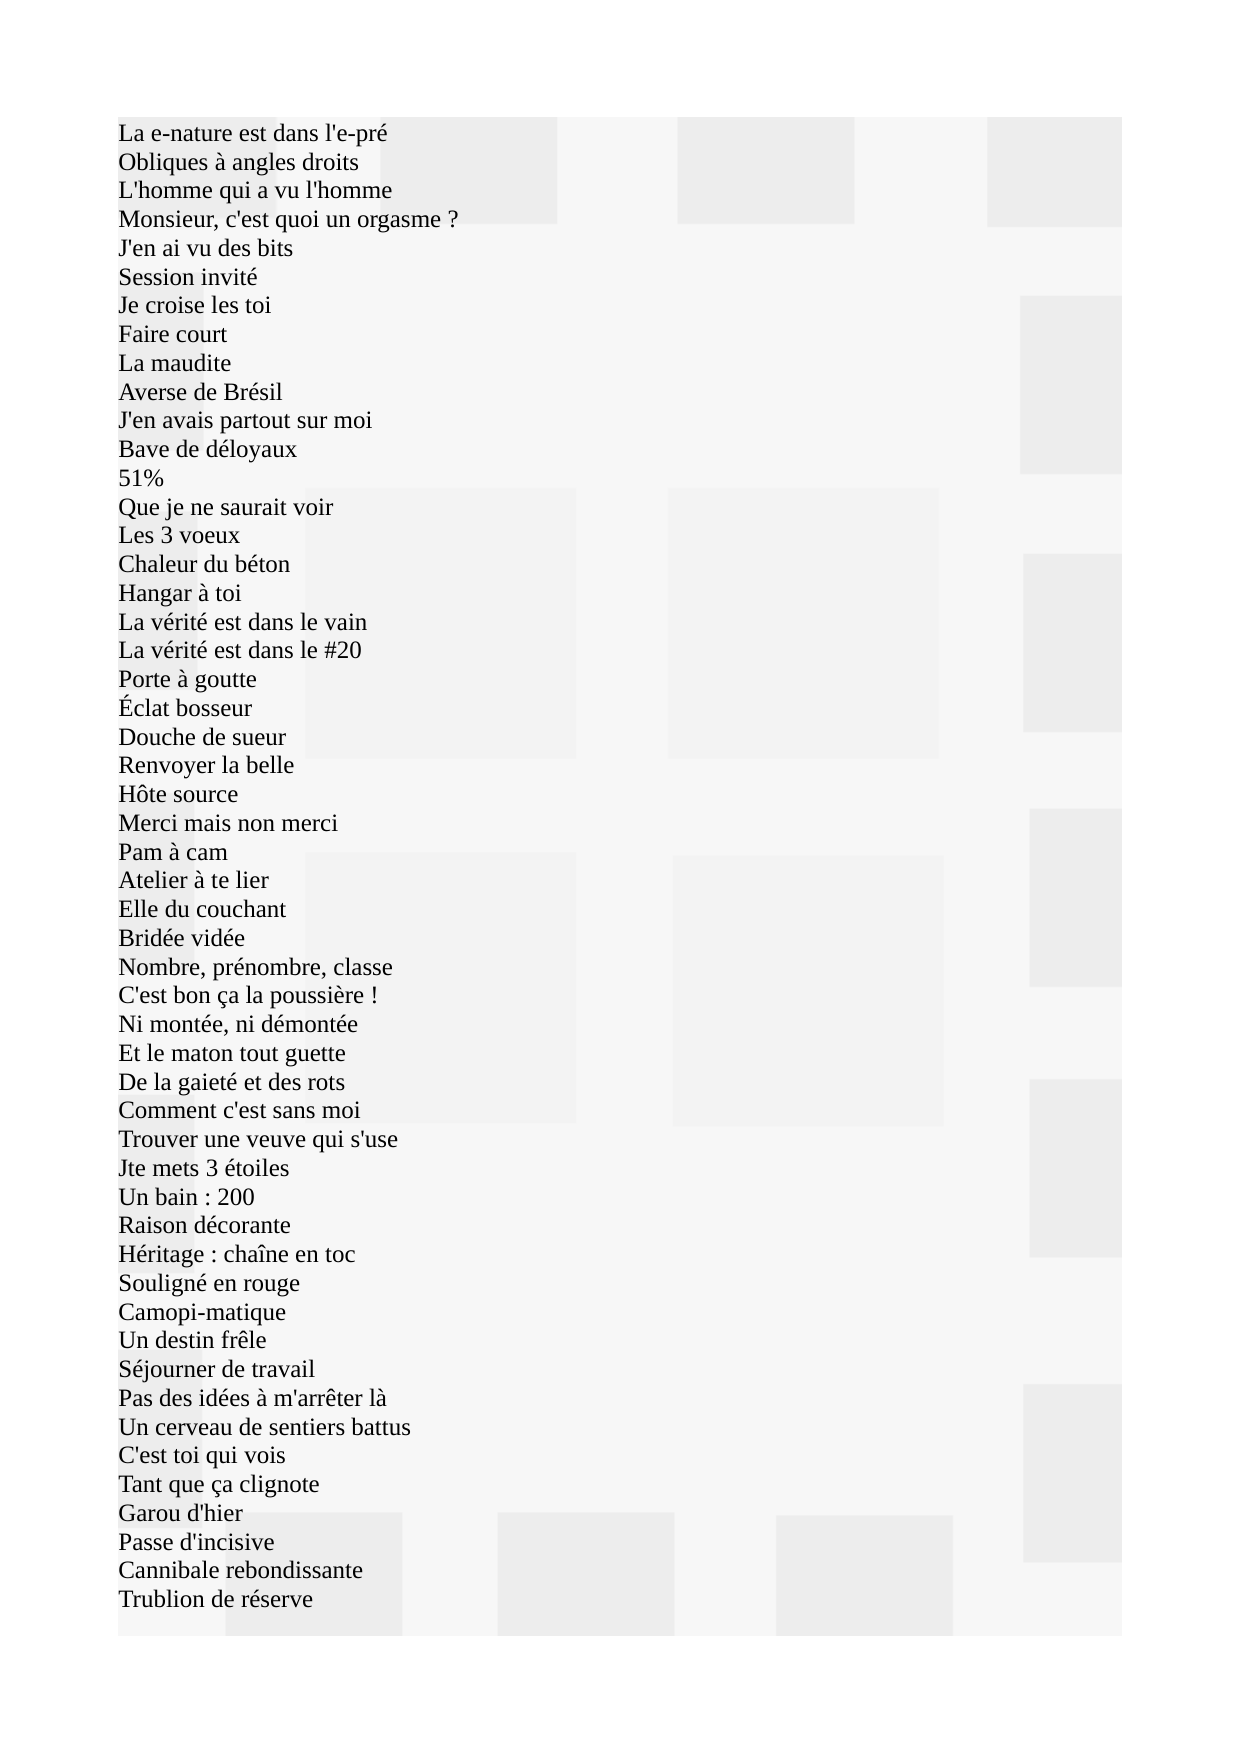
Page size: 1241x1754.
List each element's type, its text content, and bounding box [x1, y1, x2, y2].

text Raison décorante [118, 1211, 1122, 1239]
text J'en avais partout sur moi [118, 406, 1122, 434]
text De la gaieté et des rots [118, 1067, 1122, 1096]
text Ni montée, ni démontée [118, 1009, 1122, 1038]
text Cannibale rebondissante [118, 1556, 1122, 1584]
text Jte mets 3 étoiles [118, 1153, 1122, 1182]
text Merci mais non merci [118, 808, 1122, 837]
text Hôte source [118, 779, 1122, 808]
text J'en ai vu des bits [118, 233, 1122, 262]
text Monsieur, c'est quoi un orgasme ? [118, 204, 1122, 233]
text Garou d'hier [118, 1498, 1122, 1527]
text Faire court [118, 319, 1122, 348]
text Passe d'incisive [118, 1527, 1122, 1556]
text Héritage : chaîne en toc [118, 1239, 1122, 1268]
text Je croise les toi [118, 291, 1122, 319]
text L'homme qui a vu l'homme [118, 176, 1122, 204]
text Porte à goutte [118, 664, 1122, 693]
text Les 3 voeux [118, 521, 1122, 549]
text Elle du couchant [118, 894, 1122, 923]
text Chaleur du béton [118, 549, 1122, 578]
text Averse de Brésil [118, 377, 1122, 406]
text C'est toi qui vois [118, 1441, 1122, 1469]
text Pas des idées à m'arrêter là [118, 1383, 1122, 1412]
text Souligné en rouge [118, 1268, 1122, 1297]
text Douche de sueur [118, 722, 1122, 751]
text Session invité [118, 262, 1122, 291]
text C'est bon ça la poussière ! [118, 981, 1122, 1009]
text Un cerveau de sentiers battus [118, 1412, 1122, 1441]
text Renvoyer la belle [118, 751, 1122, 779]
text Pam à cam [118, 837, 1122, 866]
text La vérité est dans le vain [118, 607, 1122, 636]
text Bave de déloyaux [118, 434, 1122, 463]
text Camopi-matique [118, 1297, 1122, 1326]
text Trublion de réserve [118, 1584, 1122, 1613]
text La e-nature est dans l'e-pré [118, 118, 1122, 147]
text Trouver une veuve qui s'use [118, 1124, 1122, 1153]
text Un bain : 200 [118, 1182, 1122, 1211]
text Un destin frêle [118, 1326, 1122, 1354]
text Bridée vidée [118, 923, 1122, 952]
text Séjourner de travail [118, 1354, 1122, 1383]
text Éclat bosseur [118, 693, 1122, 722]
text Que je ne saurait voir [118, 492, 1122, 521]
text 51% [118, 463, 1122, 492]
text La maudite [118, 348, 1122, 377]
text Tant que ça clignote [118, 1469, 1122, 1498]
text Nombre, prénombre, classe [118, 952, 1122, 981]
text Comment c'est sans moi [118, 1096, 1122, 1124]
text Et le maton tout guette [118, 1038, 1122, 1067]
text Atelier à te lier [118, 866, 1122, 894]
text La vérité est dans le #20 [118, 636, 1122, 664]
text Hangar à toi [118, 578, 1122, 607]
text Obliques à angles droits [118, 147, 1122, 176]
